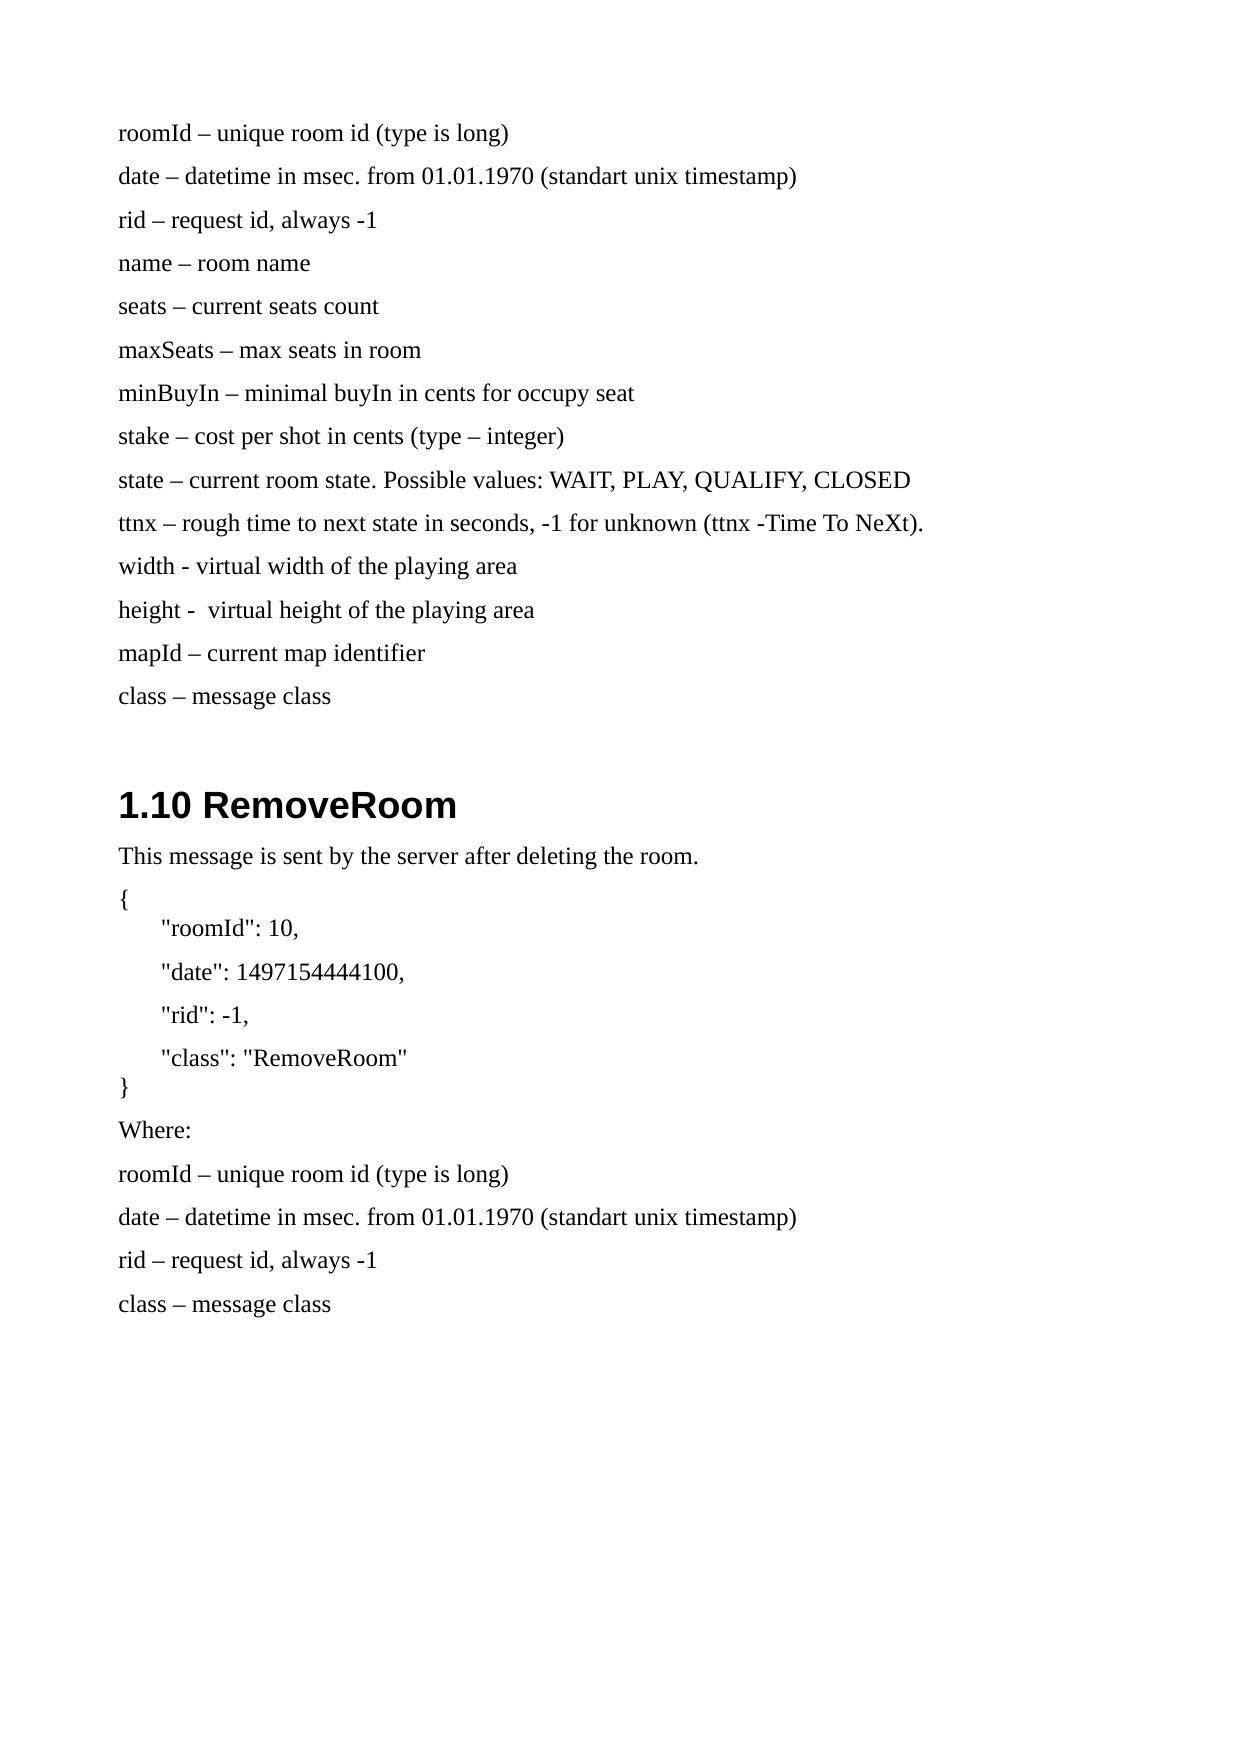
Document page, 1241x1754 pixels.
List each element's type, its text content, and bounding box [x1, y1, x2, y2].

text class – message class [118, 1289, 1122, 1317]
text rid – request id, always -1 [118, 205, 1122, 233]
text mapId – current map identifier [118, 638, 1122, 667]
text seats – current seats count [118, 291, 1122, 320]
text rid – request id, always -1 [118, 1245, 1122, 1274]
text maxSeats – max seats in room [118, 335, 1122, 363]
text { "roomId": 10, [118, 884, 1122, 942]
text "class": "RemoveRoom" } [118, 1043, 1122, 1101]
text height - virtual height of the playing area [118, 595, 1122, 623]
subtitle 1.10 RemoveRoom [118, 783, 1122, 827]
text stake – cost per shot in cents (type – integer) [118, 421, 1122, 450]
text class – message class [118, 681, 1122, 710]
text width - virtual width of the playing area [118, 551, 1122, 580]
text date – datetime in msec. from 01.01.1970 (standart unix timestamp) [118, 1202, 1122, 1231]
text "rid": -1, [118, 1000, 1122, 1029]
text roomId – unique room id (type is long) [118, 118, 1122, 147]
text minBuyIn – minimal buyIn in cents for occupy seat [118, 378, 1122, 407]
text Where: [118, 1115, 1122, 1144]
text "date": 1497154444100, [118, 957, 1122, 985]
text ttnx – rough time to next state in seconds, -1 for unknown (ttnx -Time To NeXt). [118, 508, 1122, 537]
text date – datetime in msec. from 01.01.1970 (standart unix timestamp) [118, 161, 1122, 190]
text This message is sent by the server after deleting the room. [118, 841, 1122, 870]
text roomId – unique room id (type is long) [118, 1159, 1122, 1187]
text name – room name [118, 248, 1122, 277]
text state – current room state. Possible values: WAIT, PLAY, QUALIFY, CLOSED [118, 465, 1122, 493]
